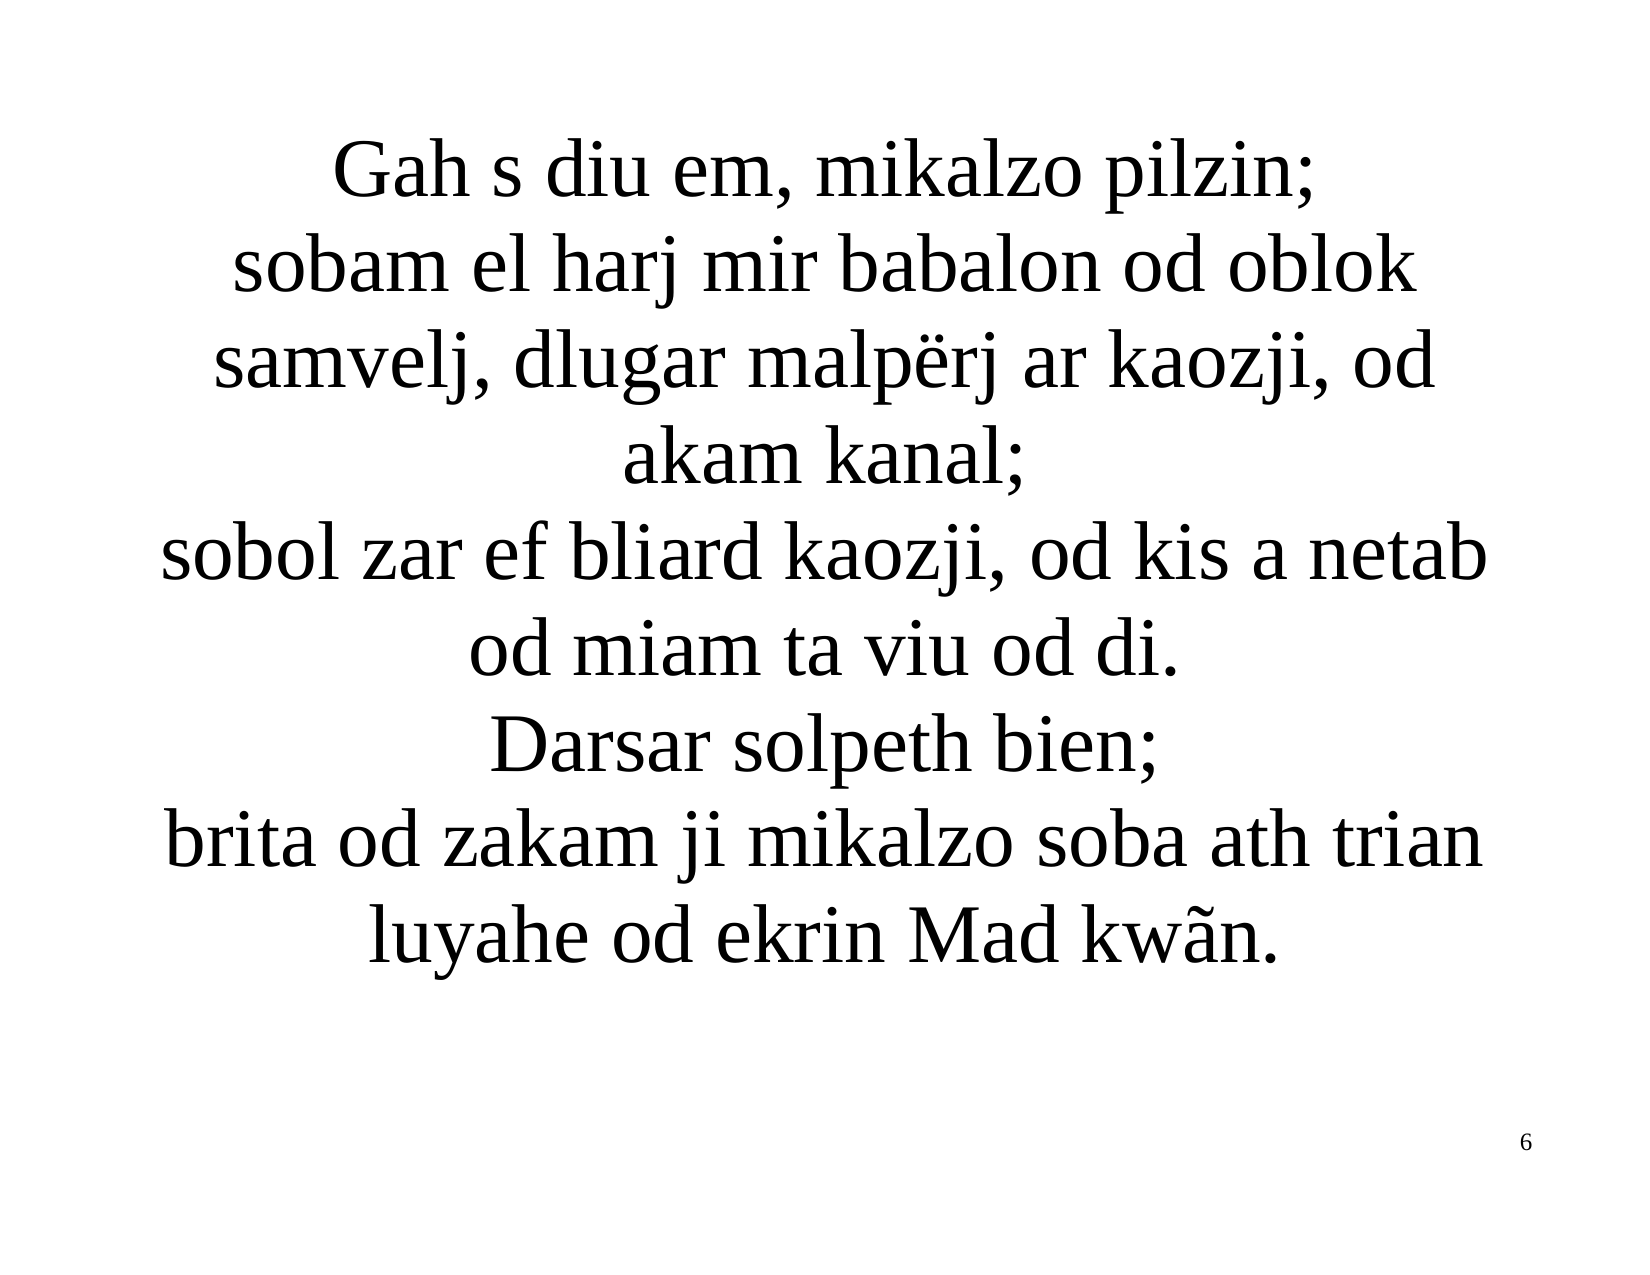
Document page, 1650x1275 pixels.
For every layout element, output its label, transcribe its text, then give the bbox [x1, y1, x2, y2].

text sobam el harj mir babalon od oblok samvelj, dlugar malpërj ar kaozji, od akam kanal; [118, 214, 1532, 501]
text sobol zar ef bliard kaozji, od kis a netab od miam ta viu od di. [118, 501, 1532, 693]
text Gah s diu em, mikalzo pilzin; [118, 118, 1532, 214]
text brita od zakam ji mikalzo soba ath trian luyahe od ekrin Mad kwãn. [118, 789, 1532, 981]
text Darsar solpeth bien; [118, 693, 1532, 789]
